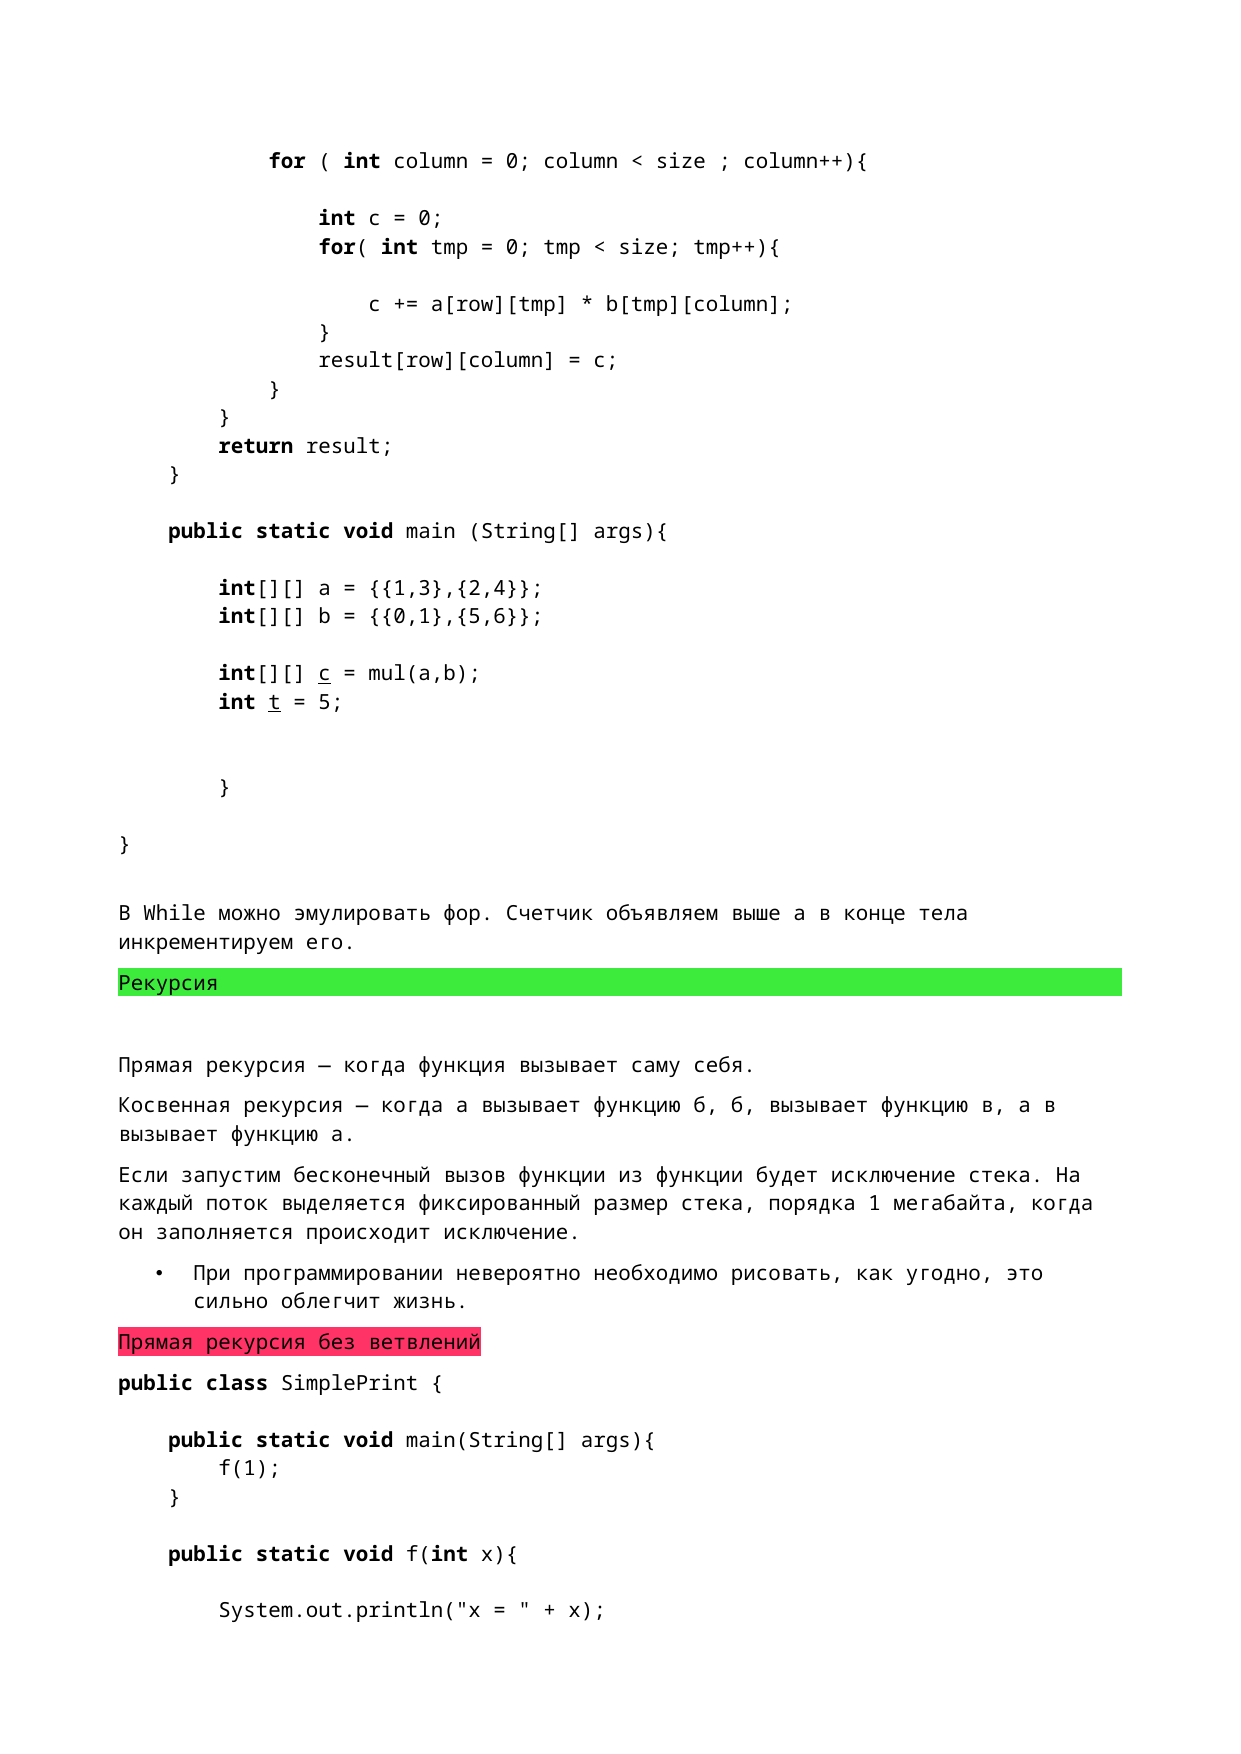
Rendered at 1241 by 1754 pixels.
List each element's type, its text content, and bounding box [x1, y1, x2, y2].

text result[row][column] = c; [118, 346, 1122, 374]
text } [118, 374, 1122, 402]
text } [118, 829, 1122, 857]
text public static void main(String[] args){ [118, 1425, 1122, 1453]
text System.out.println("x = " + x); [118, 1596, 1122, 1624]
text } [118, 402, 1122, 431]
text public static void main (String[] args){ [118, 516, 1122, 545]
text return result; [118, 431, 1122, 459]
text } [118, 1482, 1122, 1510]
text c += a[row][tmp] * b[tmp][column]; [118, 289, 1122, 317]
text int t = 5; [118, 687, 1122, 715]
text for( int tmp = 0; tmp < size; tmp++){ [118, 232, 1122, 260]
text public class SimplePrint { [118, 1368, 1122, 1397]
text int[][] a = {{1,3},{2,4}}; [118, 573, 1122, 602]
text int[][] c = mul(a,b); [118, 658, 1122, 687]
text Прямая рекурсия — когда функция вызывает саму себя. [118, 1050, 1122, 1078]
text f(1); [118, 1453, 1122, 1482]
text Косвенная рекурсия — когда а вызывает функцию б, б, вызывает функцию в, а в вызывает функцию а. [118, 1091, 1122, 1147]
text Если запустим бесконечный вызов функции из функции будет исключение стека. На каждый поток выделяется фиксированный размер стека, порядка 1 мегабайта, когда он заполняется происходит исключение. [118, 1160, 1122, 1245]
text Прямая рекурсия без ветвлений [118, 1327, 1122, 1356]
text } [118, 317, 1122, 346]
text for ( int column = 0; column < size ; column++){ [118, 147, 1122, 175]
list При программировании невероятно необходимо рисовать, как угодно, это сильно облегчит жизнь. [156, 1258, 1122, 1315]
text int c = 0; [118, 203, 1122, 232]
text } [118, 459, 1122, 488]
text В While можно эмулировать фор. Счетчик объявляем выше а в конце тела инкрементируем его. [118, 898, 1122, 955]
text int[][] b = {{0,1},{5,6}}; [118, 602, 1122, 630]
text } [118, 772, 1122, 801]
text public static void f(int x){ [118, 1539, 1122, 1567]
text Рекурсия [118, 968, 1122, 996]
